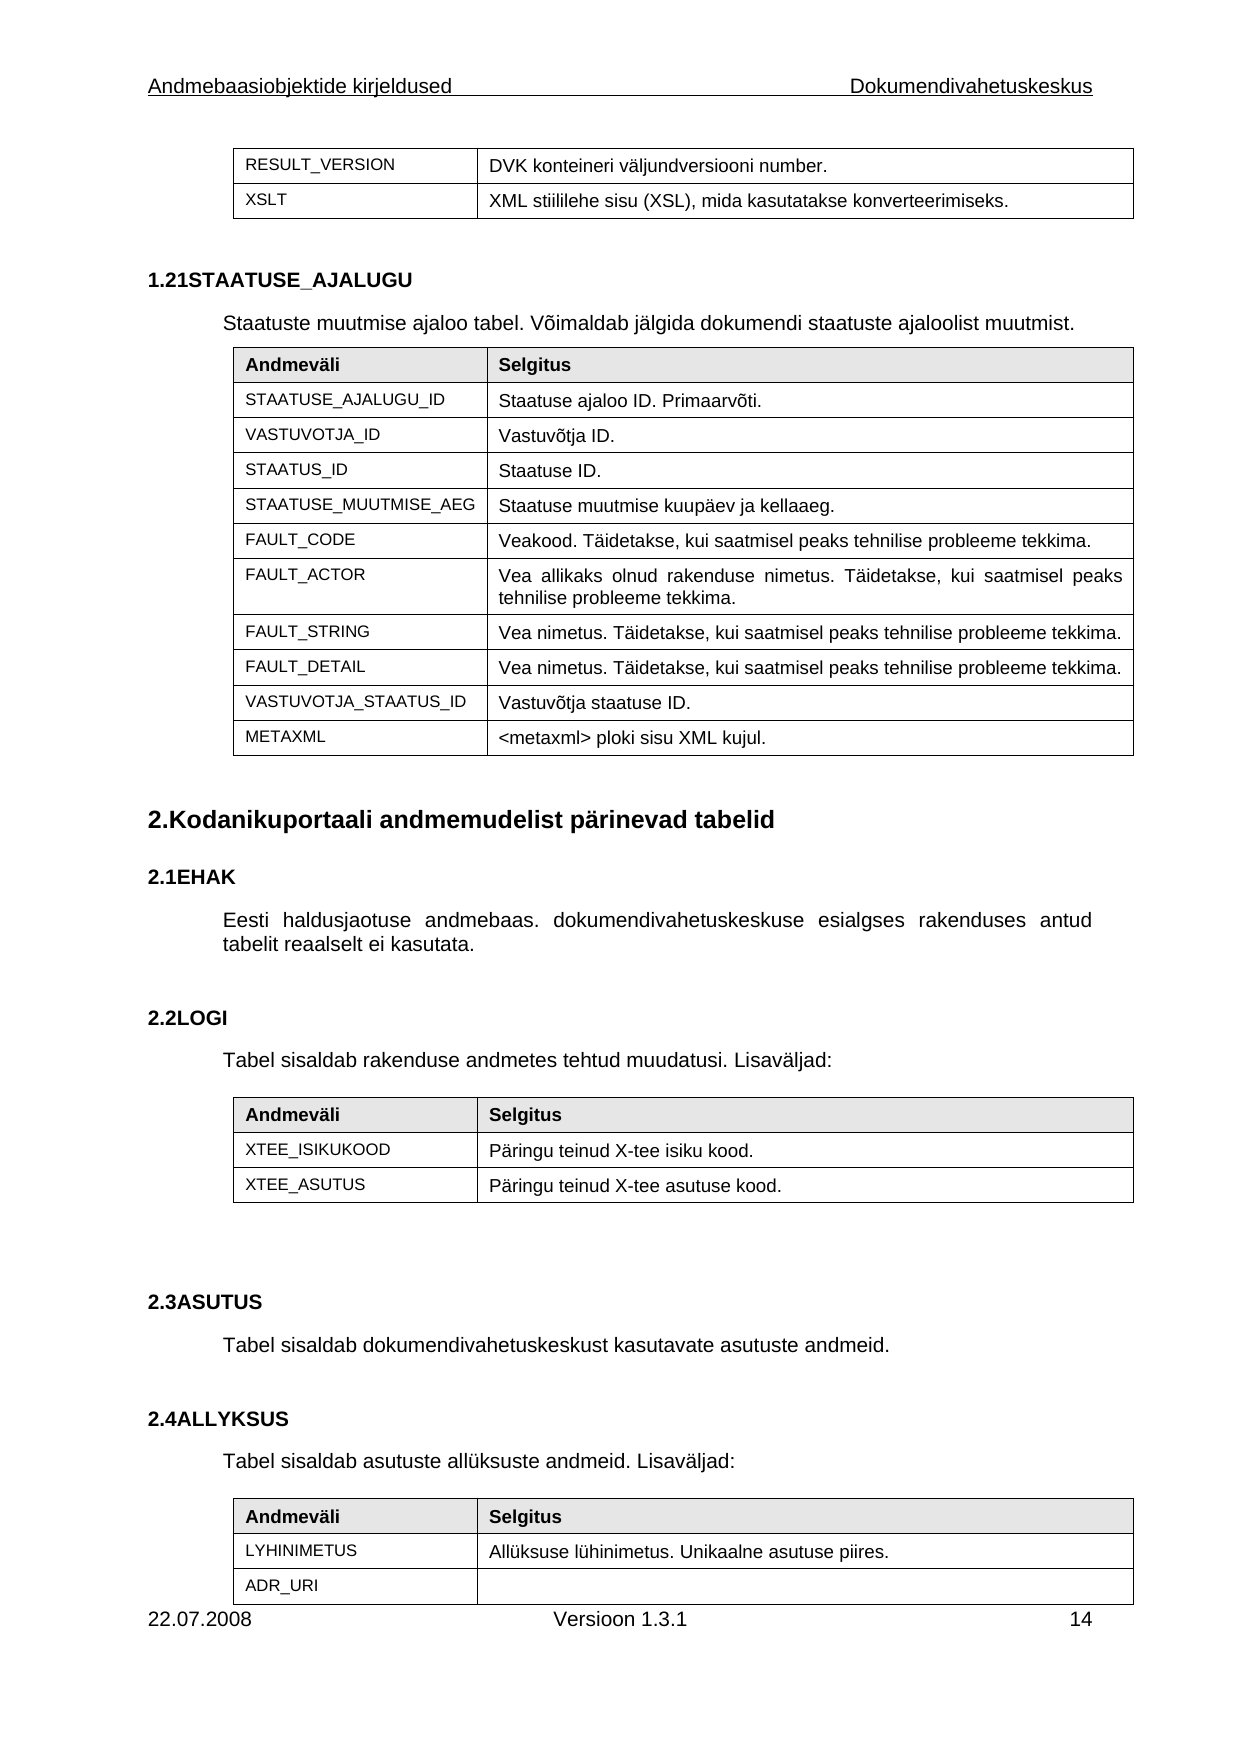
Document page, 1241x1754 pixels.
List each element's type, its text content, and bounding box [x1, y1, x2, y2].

table_cell LYHINIMETUS [234, 1534, 477, 1568]
table_cell DVK konteineri väljundversiooni number. [478, 149, 1133, 183]
table_cell Päringu teinud X-tee isiku kood. [478, 1133, 1133, 1167]
table_cell XTEE_ISIKUKOOD [234, 1133, 477, 1167]
table_cell STAATUSE_AJALUGU_ID [234, 383, 487, 417]
text Tabel sisaldab rakenduse andmetes tehtud muudatusi. Lisaväljad: [223, 1048, 1093, 1072]
subtitle Kodanikuportaali andmemudelist pärinevad tabelid [148, 805, 1093, 833]
table_cell [478, 1569, 1133, 1603]
table_cell FAULT_CODE [234, 524, 487, 558]
table_cell Vea nimetus. Täidetakse, kui saatmisel peaks tehnilise probleeme tekkima. [488, 650, 1133, 684]
table_cell Staatuse ajaloo ID. Primaarvõti. [488, 383, 1133, 417]
table_cell VASTUVOTJA_ID [234, 418, 487, 452]
table_cell FAULT_ACTOR [234, 559, 487, 614]
subtitle ASUTUS [148, 1290, 1093, 1314]
table_cell STAATUSE_MUUTMISE_AEG [234, 489, 487, 522]
table_cell Staatuse muutmise kuupäev ja kellaaeg. [488, 489, 1133, 522]
table_cell RESULT_VERSION [234, 149, 477, 183]
subtitle EHAK [148, 865, 1093, 889]
table_cell Vastuvõtja staatuse ID. [488, 686, 1133, 719]
table_cell FAULT_DETAIL [234, 650, 487, 684]
subtitle STAATUSE_AJALUGU [148, 268, 1093, 292]
table_header Andmeväli [234, 1499, 477, 1533]
subtitle ALLYKSUS [148, 1406, 1093, 1430]
table_header Andmeväli [234, 1098, 477, 1132]
table_cell XML stiililehe sisu (XSL), mida kasutatakse konverteerimiseks. [478, 184, 1133, 218]
table_cell Vastuvõtja ID. [488, 418, 1133, 452]
text Tabel sisaldab asutuste allüksuste andmeid. Lisaväljad: [223, 1449, 1093, 1473]
table_cell STAATUS_ID [234, 453, 487, 487]
table_cell XSLT [234, 184, 477, 218]
table_cell Päringu teinud X-tee asutuse kood. [478, 1168, 1133, 1202]
table_cell ADR_URI [234, 1569, 477, 1603]
table_header Selgitus [478, 1499, 1133, 1533]
text Tabel sisaldab dokumendivahetuskeskust kasutavate asutuste andmeid. [223, 1332, 1093, 1356]
table_cell <metaxml> ploki sisu XML kujul. [488, 721, 1133, 755]
subtitle LOGI [148, 1005, 1093, 1029]
table_cell METAXML [234, 721, 487, 755]
table_cell Vea allikaks olnud rakenduse nimetus. Täidetakse, kui saatmisel peaks tehnilise probleeme tekkima. [488, 559, 1133, 614]
text Eesti haldusjaotuse andmebaas. dokumendivahetuskeskuse esialgses rakenduses antud tabelit reaalselt ei kasutata. [223, 907, 1093, 955]
table_cell XTEE_ASUTUS [234, 1168, 477, 1202]
table_cell VASTUVOTJA_STAATUS_ID [234, 686, 487, 719]
table_cell Vea nimetus. Täidetakse, kui saatmisel peaks tehnilise probleeme tekkima. [488, 615, 1133, 649]
table_header Selgitus [478, 1098, 1133, 1132]
table_cell Staatuse ID. [488, 453, 1133, 487]
table_cell Allüksuse lühinimetus. Unikaalne asutuse piires. [478, 1534, 1133, 1568]
table_cell Veakood. Täidetakse, kui saatmisel peaks tehnilise probleeme tekkima. [488, 524, 1133, 558]
table_cell FAULT_STRING [234, 615, 487, 649]
table_header Selgitus [488, 348, 1133, 382]
text Staatuste muutmise ajaloo tabel. Võimaldab jälgida dokumendi staatuste ajaloolist muutmist. [223, 311, 1093, 334]
table_header Andmeväli [234, 348, 487, 382]
